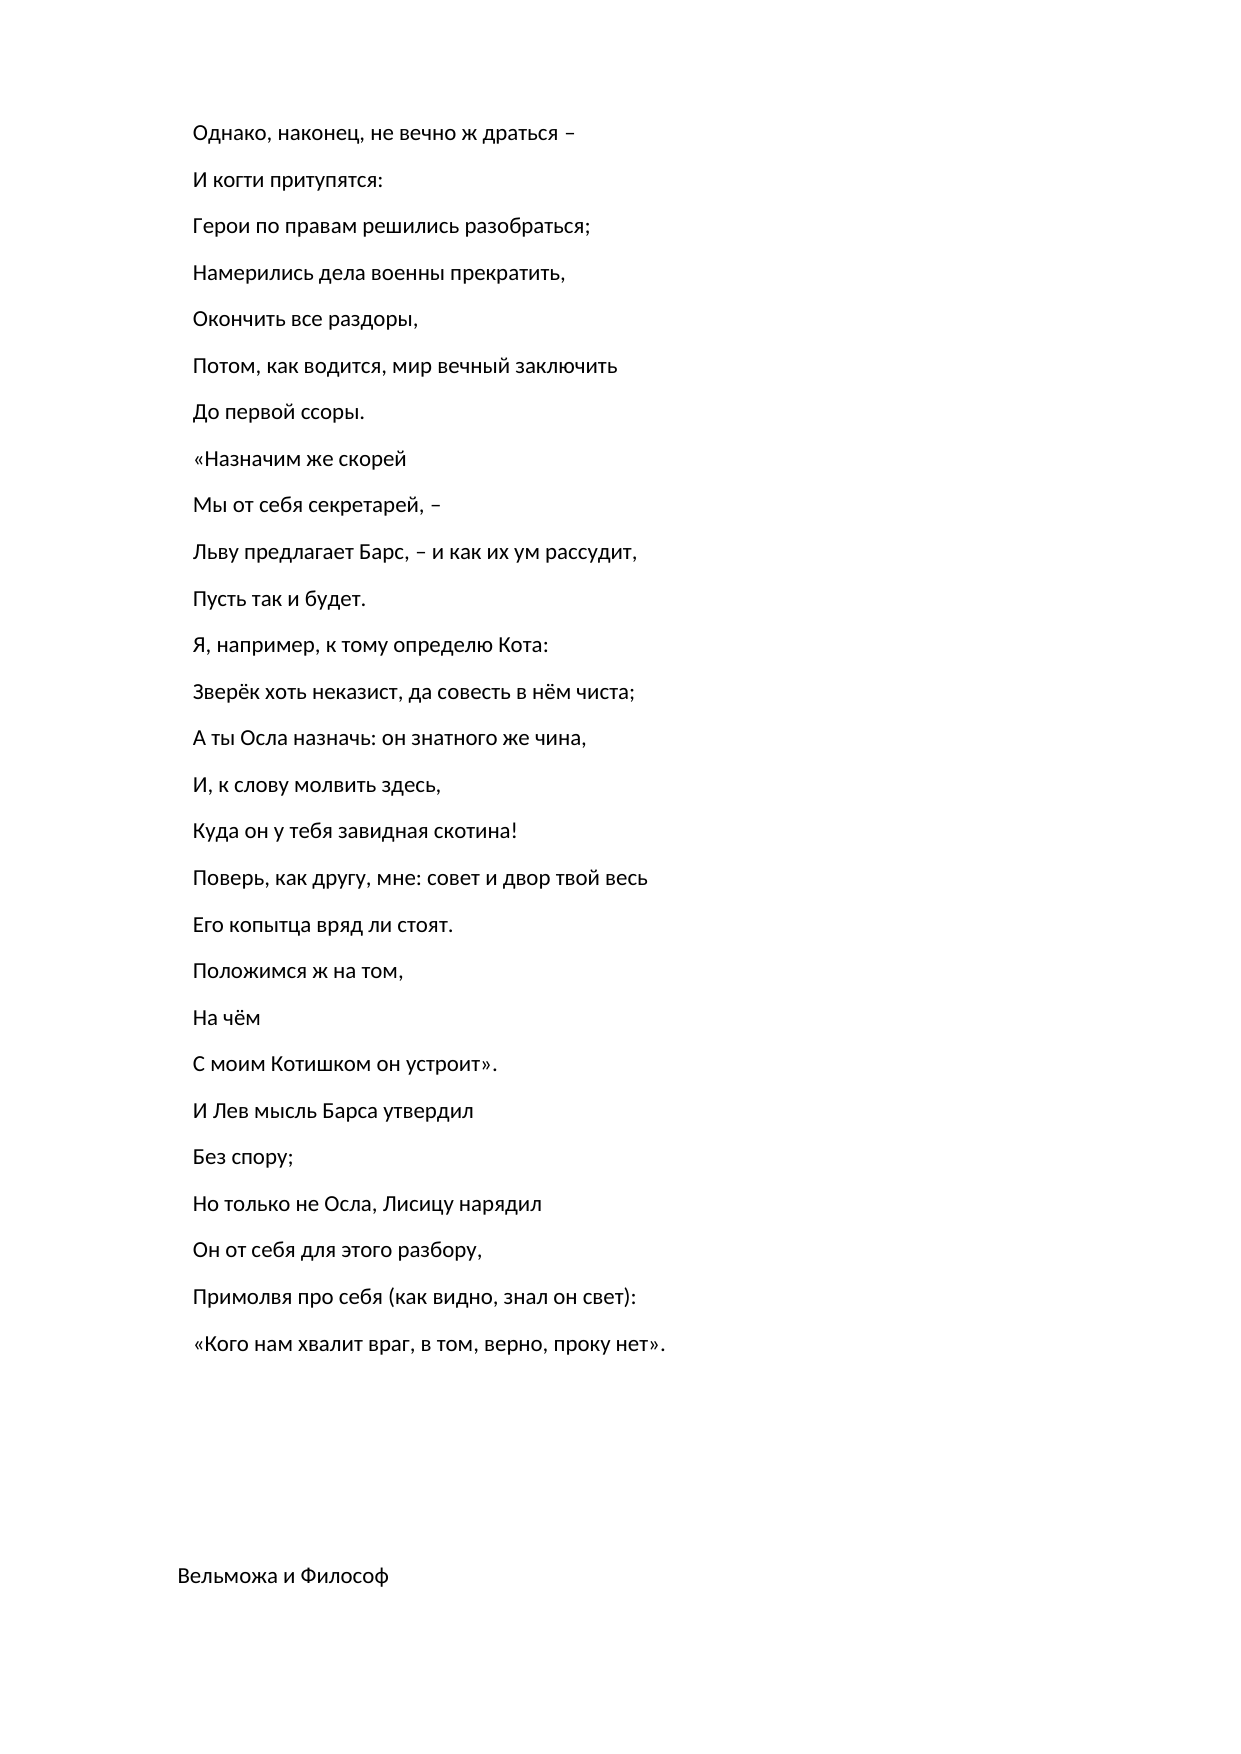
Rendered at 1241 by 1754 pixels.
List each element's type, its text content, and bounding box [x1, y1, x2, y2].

text Зверёк хоть неказист, да совесть в нём чиста; [177, 677, 1152, 705]
text И, к слову молвить здесь, [177, 770, 1152, 798]
text Куда он у тебя завидная скотина! [177, 817, 1152, 844]
text Льву предлагает Барс, – и как их ум рассудит, [177, 537, 1152, 565]
text Без спору; [177, 1142, 1152, 1171]
text И Лев мысль Барса утвердил [177, 1096, 1152, 1124]
text Поверь, как другу, мне: совет и двор твой весь [177, 863, 1152, 891]
text Мы от себя секретарей, – [177, 491, 1152, 519]
text Окончить все раздоры, [177, 304, 1152, 332]
text Но только не Осла, Лисицу нарядил [177, 1189, 1152, 1217]
text На чём [177, 1003, 1152, 1031]
text Намерились дела военны прекратить, [177, 258, 1152, 286]
text Однако, наконец, не вечно ж драться – [177, 118, 1152, 146]
text Он от себя для этого разбору, [177, 1236, 1152, 1264]
text Положимся ж на том, [177, 956, 1152, 984]
text «Кого нам хвалит враг, в том, верно, проку нет». [177, 1329, 1152, 1357]
text Я, например, к тому определю Кота: [177, 630, 1152, 658]
text И когти притупятся: [177, 165, 1152, 193]
text Пусть так и будет. [177, 584, 1152, 612]
text Примолвя про себя (как видно, знал он свет): [177, 1282, 1152, 1310]
text Вельможа и Философ [177, 1562, 1152, 1589]
text Его копытца вряд ли стоят. [177, 910, 1152, 938]
text А ты Осла назначь: он знатного же чина, [177, 723, 1152, 751]
text Потом, как водится, мир вечный заключить [177, 351, 1152, 379]
text Герои по правам решились разобраться; [177, 211, 1152, 239]
text С моим Котишком он устроит». [177, 1049, 1152, 1077]
text До первой ссоры. [177, 397, 1152, 426]
text «Назначим же скорей [177, 444, 1152, 472]
